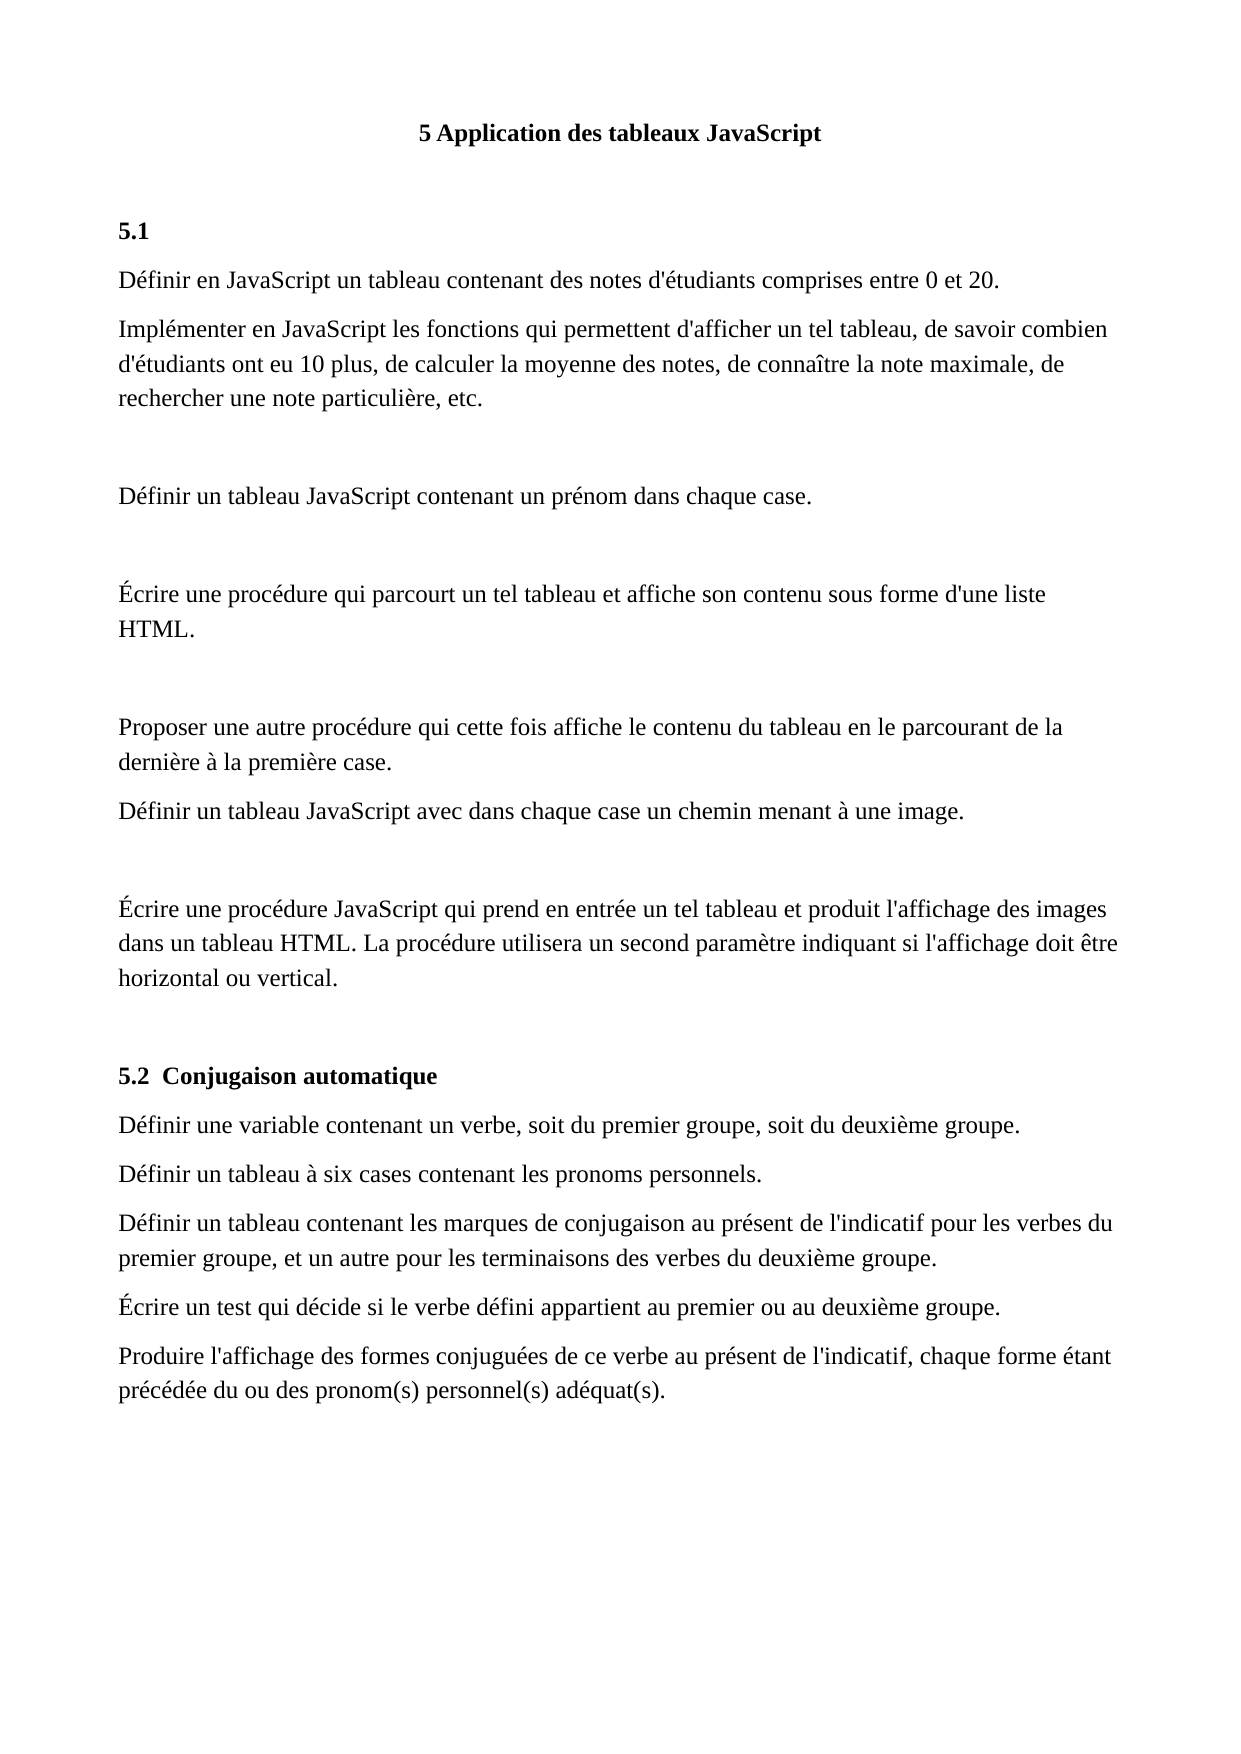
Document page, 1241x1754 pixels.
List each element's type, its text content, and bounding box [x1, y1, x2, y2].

text 5.1 [118, 216, 1122, 245]
text 5 Application des tableaux JavaScript [118, 118, 1122, 147]
text Définir une variable contenant un verbe, soit du premier groupe, soit du deuxième groupe. [118, 1110, 1122, 1139]
text Proposer une autre procédure qui cette fois affiche le contenu du tableau en le parcourant de la dernière à la première case. [118, 712, 1122, 775]
text Produire l'affichage des formes conjuguées de ce verbe au présent de l'indicatif, chaque forme étant précédée du ou des pronom(s) personnel(s) adéquat(s). [118, 1341, 1122, 1404]
text Définir en JavaScript un tableau contenant des notes d'étudiants comprises entre 0 et 20. [118, 265, 1122, 294]
text Implémenter en JavaScript les fonctions qui permettent d'afficher un tel tableau, de savoir combien d'étudiants ont eu 10 plus, de calculer la moyenne des notes, de connaître la note maximale, de rechercher une note particulière, etc. [118, 314, 1122, 412]
text 5.2 Conjugaison automatique [118, 1061, 1122, 1090]
text Définir un tableau JavaScript avec dans chaque case un chemin menant à une image. [118, 796, 1122, 824]
text Écrire une procédure qui parcourt un tel tableau et affiche son contenu sous forme d'une liste HTML. [118, 579, 1122, 643]
text Écrire une procédure JavaScript qui prend en entrée un tel tableau et produit l'affichage des images dans un tableau HTML. La procédure utilisera un second paramètre indiquant si l'affichage doit être horizontal ou vertical. [118, 894, 1122, 992]
text Écrire un test qui décide si le verbe défini appartient au premier ou au deuxième groupe. [118, 1292, 1122, 1320]
text Définir un tableau JavaScript contenant un prénom dans chaque case. [118, 481, 1122, 510]
text Définir un tableau à six cases contenant les pronoms personnels. [118, 1159, 1122, 1188]
text Définir un tableau contenant les marques de conjugaison au présent de l'indicatif pour les verbes du premier groupe, et un autre pour les terminaisons des verbes du deuxième groupe. [118, 1208, 1122, 1271]
